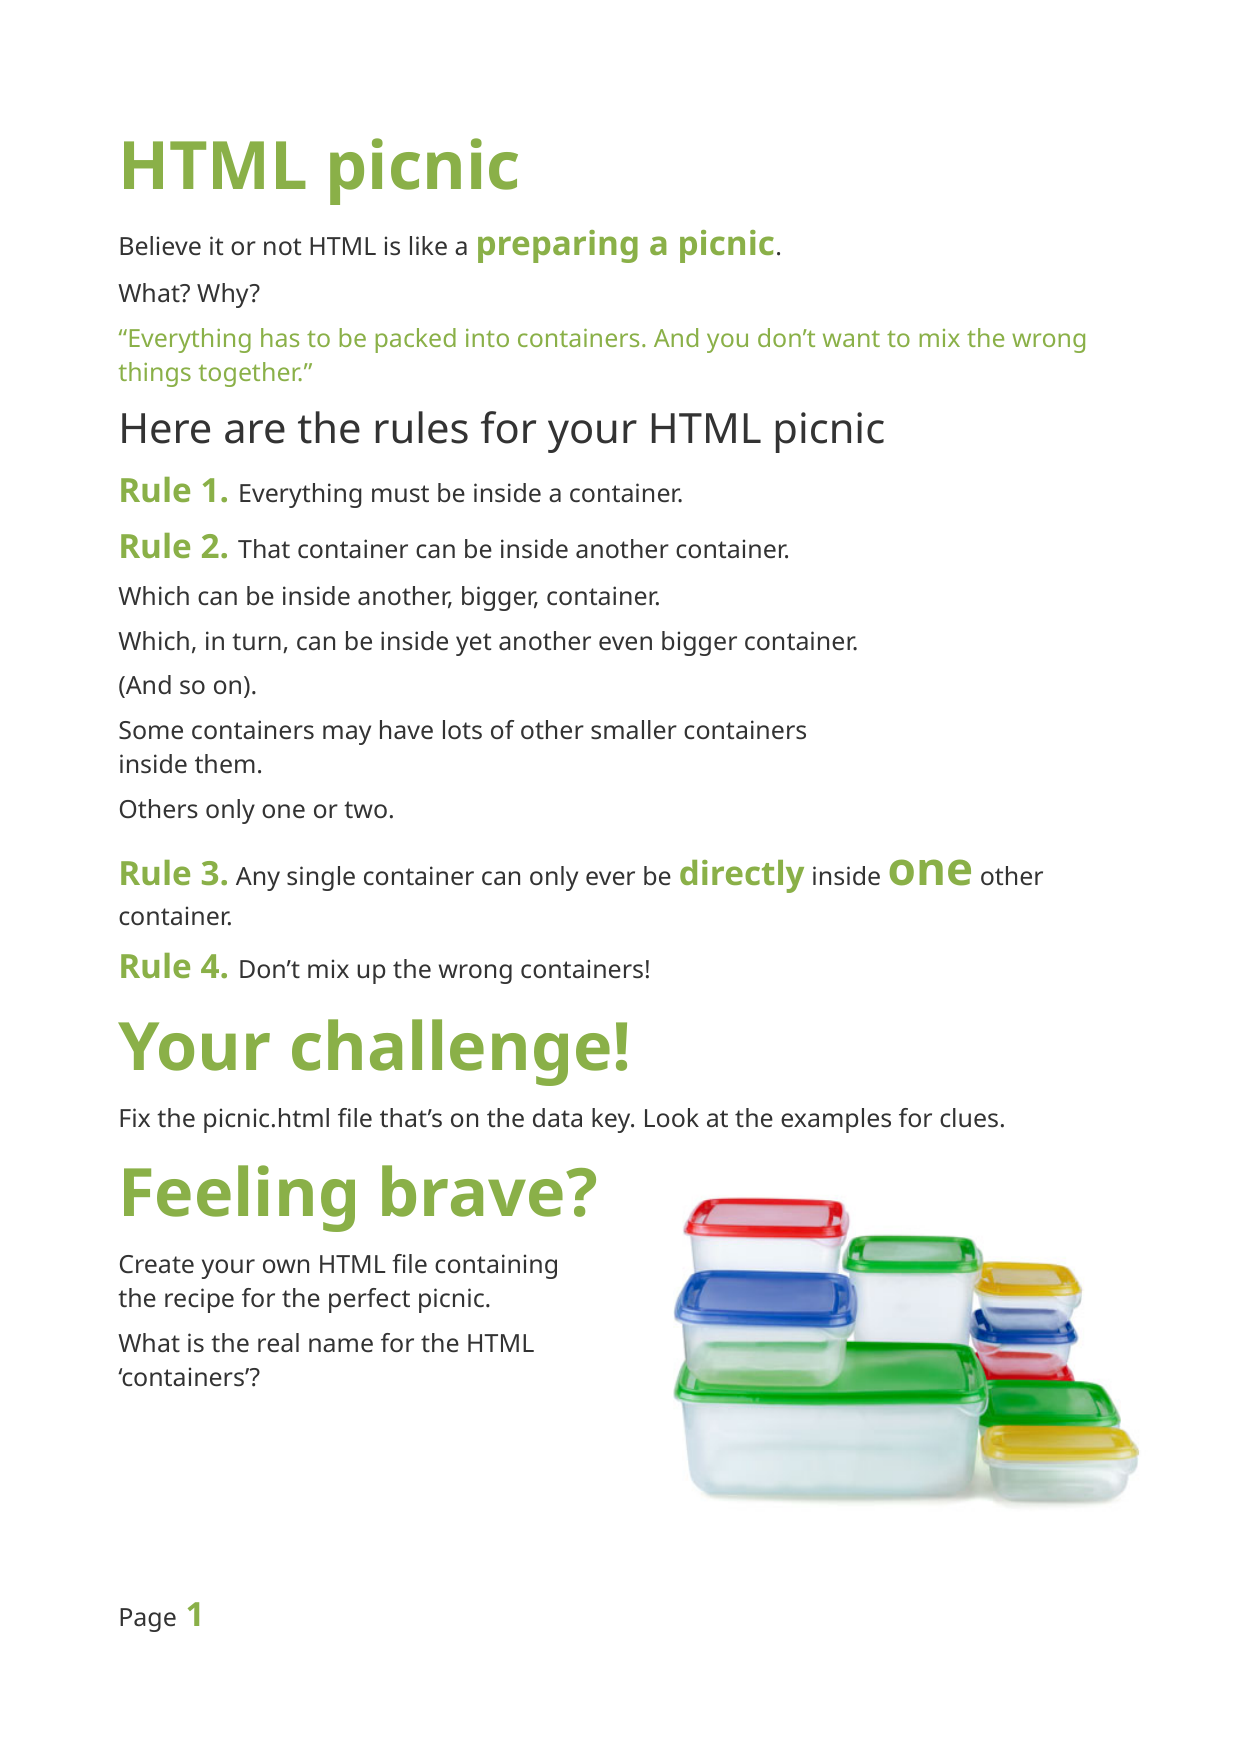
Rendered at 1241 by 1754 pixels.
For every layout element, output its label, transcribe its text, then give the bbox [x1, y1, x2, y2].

subtitle Your challenge! [118, 999, 1122, 1090]
subtitle HTML picnic [118, 118, 1122, 209]
text Rule 2. That container can be inside another container. [118, 522, 1122, 568]
text Rule 4. Don’t mix up the wrong containers! [118, 943, 1122, 988]
text Rule 1. Everything must be inside a container. [118, 466, 1122, 512]
text Create your own HTML file containing the recipe for the perfect picnic. [118, 1247, 646, 1315]
picture [646, 1185, 1171, 1537]
text Fix the picnic.html file that’s on the data key. Look at the examples for clues. [118, 1101, 1122, 1135]
text Rule 3. Any single container can only ever be directly inside one other container. [118, 836, 1122, 932]
subtitle Here are the rules for your HTML picnic [118, 399, 1122, 456]
text Which can be inside another, bigger, container. [118, 578, 1122, 613]
text What? Why? [118, 276, 1122, 310]
subtitle Feeling brave? [118, 1145, 1122, 1236]
text (And so on). [118, 668, 1122, 702]
text “Everything has to be packed into containers. And you don’t want to mix the wrong things together.” [118, 320, 1122, 388]
text Believe it or not HTML is like a preparing a picnic. [118, 219, 1122, 265]
text Others only one or two. [118, 791, 1122, 825]
text What is the real name for the HTML ‘containers’? [118, 1326, 646, 1394]
text Some containers may have lots of other smaller containers inside them. [118, 713, 1122, 781]
text Which, in turn, can be inside yet another even bigger container. [118, 623, 1122, 657]
